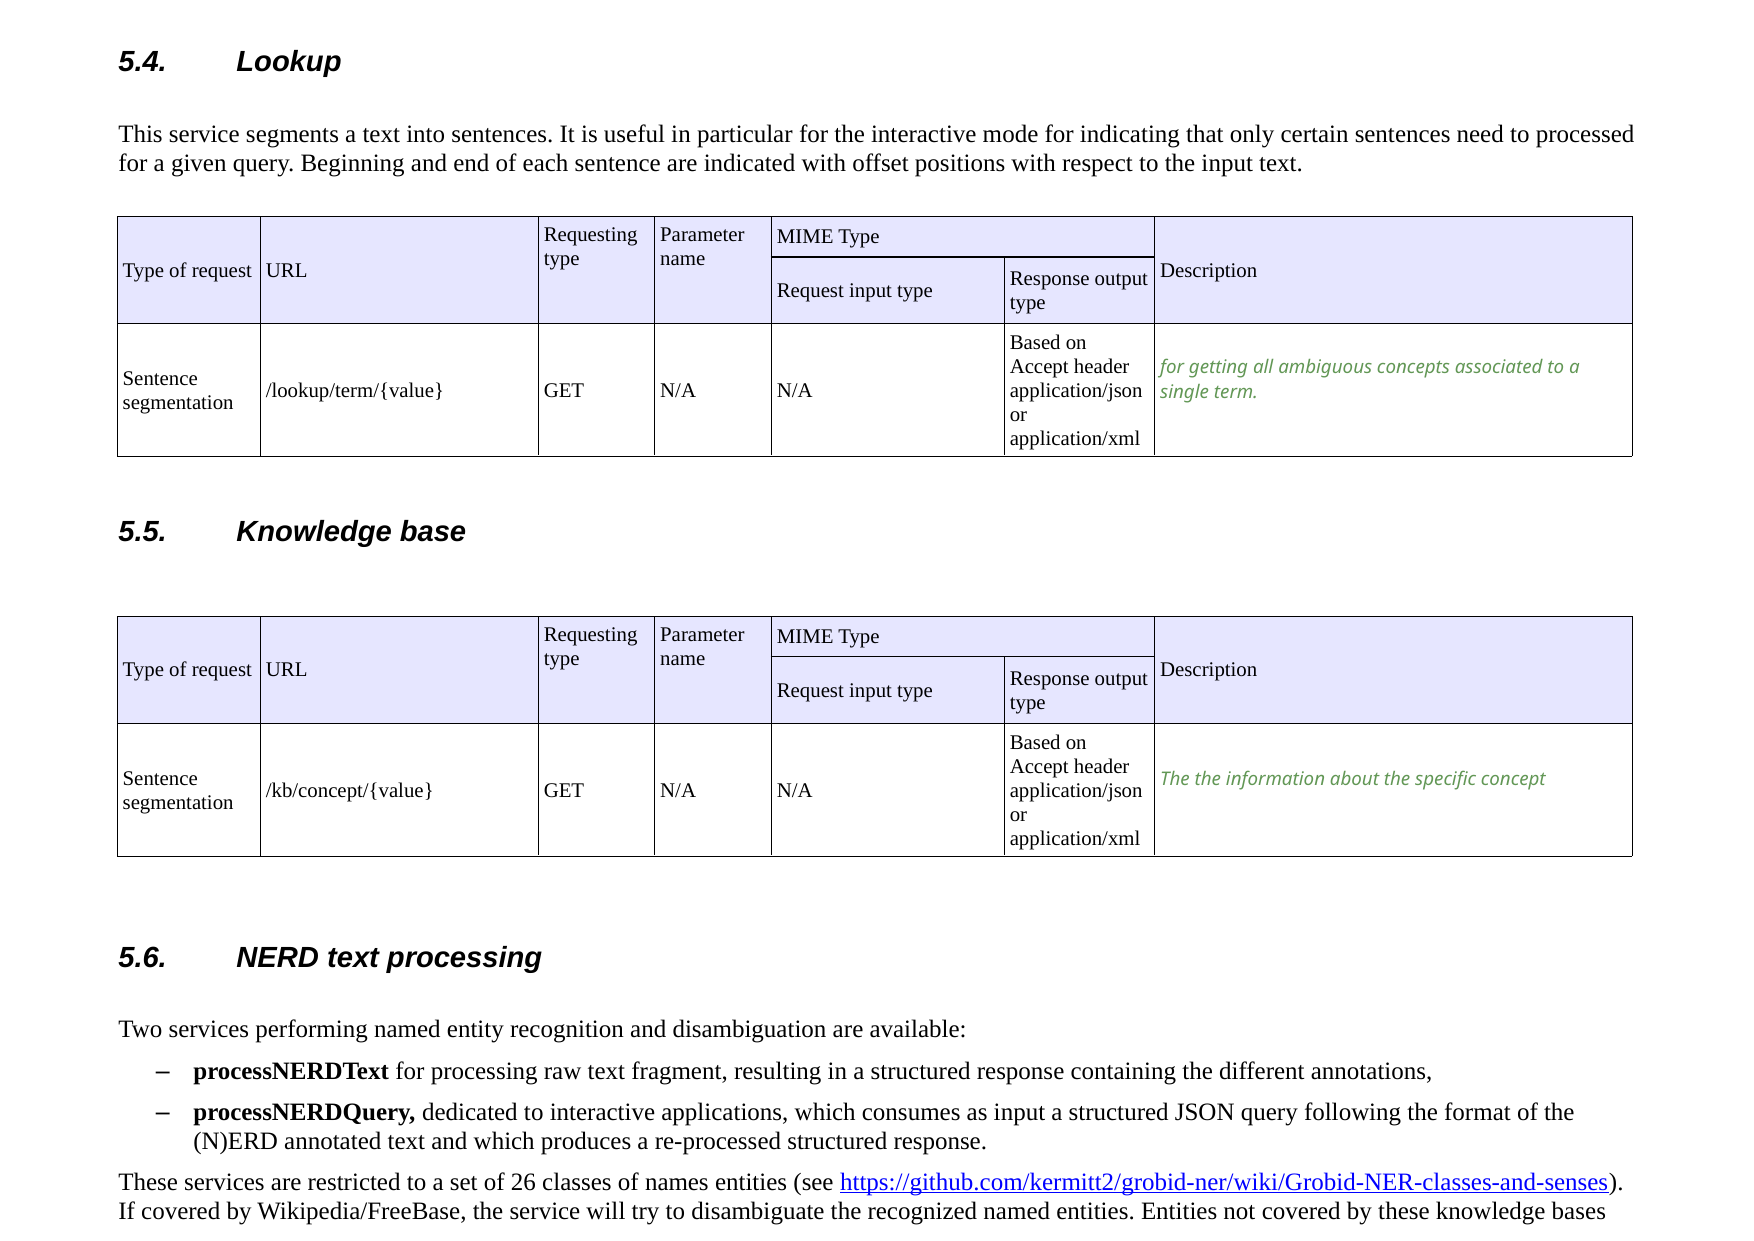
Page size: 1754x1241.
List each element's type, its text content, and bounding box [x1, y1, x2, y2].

table_header URL [261, 217, 538, 323]
table_cell Based on Accept header application/json or application/xml [1004, 324, 1154, 456]
table_header Requesting type [539, 617, 654, 723]
list processNERDQuery, dedicated to interactive applications, which consumes as input a structured JSON query following the format of the (N)ERD annotated text and which produces a re-processed structured response. [156, 1097, 1636, 1154]
table_cell Sentence segmentation [118, 724, 260, 856]
subtitle Lookup [118, 44, 1636, 78]
table_header Description [1155, 217, 1632, 323]
table_cell /kb/concept/{value} [261, 724, 538, 856]
table_cell N/A [771, 324, 1004, 456]
list processNERDText for processing raw text fragment, resulting in a structured response containing the different annotations, [156, 1056, 1636, 1084]
table_header URL [261, 617, 538, 723]
table_cell for getting all ambiguous concepts associated to a single term. [1154, 324, 1632, 456]
table_cell Based on Accept header application/json or application/xml [1004, 724, 1154, 856]
text This service segments a text into sentences. It is useful in particular for the interactive mode for indicating that only certain sentences need to processed for a given query. Beginning and end of each sentence are indicated with offset positions with respect to the input text. [118, 119, 1636, 177]
table_cell The the information about the specific concept [1154, 724, 1632, 856]
subtitle NERD text processing [118, 940, 1636, 973]
table_header Parameter name [655, 217, 771, 323]
table_header Parameter name [655, 617, 771, 723]
table_cell Response output type [1005, 657, 1154, 723]
table_cell Request input type [772, 258, 1004, 323]
table_header Type of request [118, 617, 260, 723]
table_cell GET [538, 724, 654, 856]
table_header Requesting type [539, 217, 654, 323]
table_cell Response output type [1005, 258, 1154, 323]
table_header Type of request [118, 217, 260, 323]
table_cell N/A [654, 724, 771, 856]
table_header MIME Type [772, 617, 1154, 656]
table_header Description [1155, 617, 1632, 723]
table_header MIME Type [772, 217, 1154, 256]
table_cell Sentence segmentation [118, 324, 260, 456]
table_cell N/A [654, 324, 771, 456]
subtitle Knowledge base [118, 514, 1636, 548]
table_cell /lookup/term/{value} [261, 324, 538, 456]
table_cell N/A [771, 724, 1004, 856]
table_cell GET [538, 324, 654, 456]
text These services are restricted to a set of 26 classes of names entities (see https://github.com/kermitt2/grobid-ner/wiki/Grobid-NER-classes-and-senses). If covered by Wikipedia/FreeBase, the service will try to disambiguate the recognized named entities. Entities not covered by these knowledge bases [118, 1167, 1636, 1224]
text Two services performing named entity recognition and disambiguation are available: [118, 1014, 1636, 1043]
table_cell Request input type [772, 657, 1004, 723]
